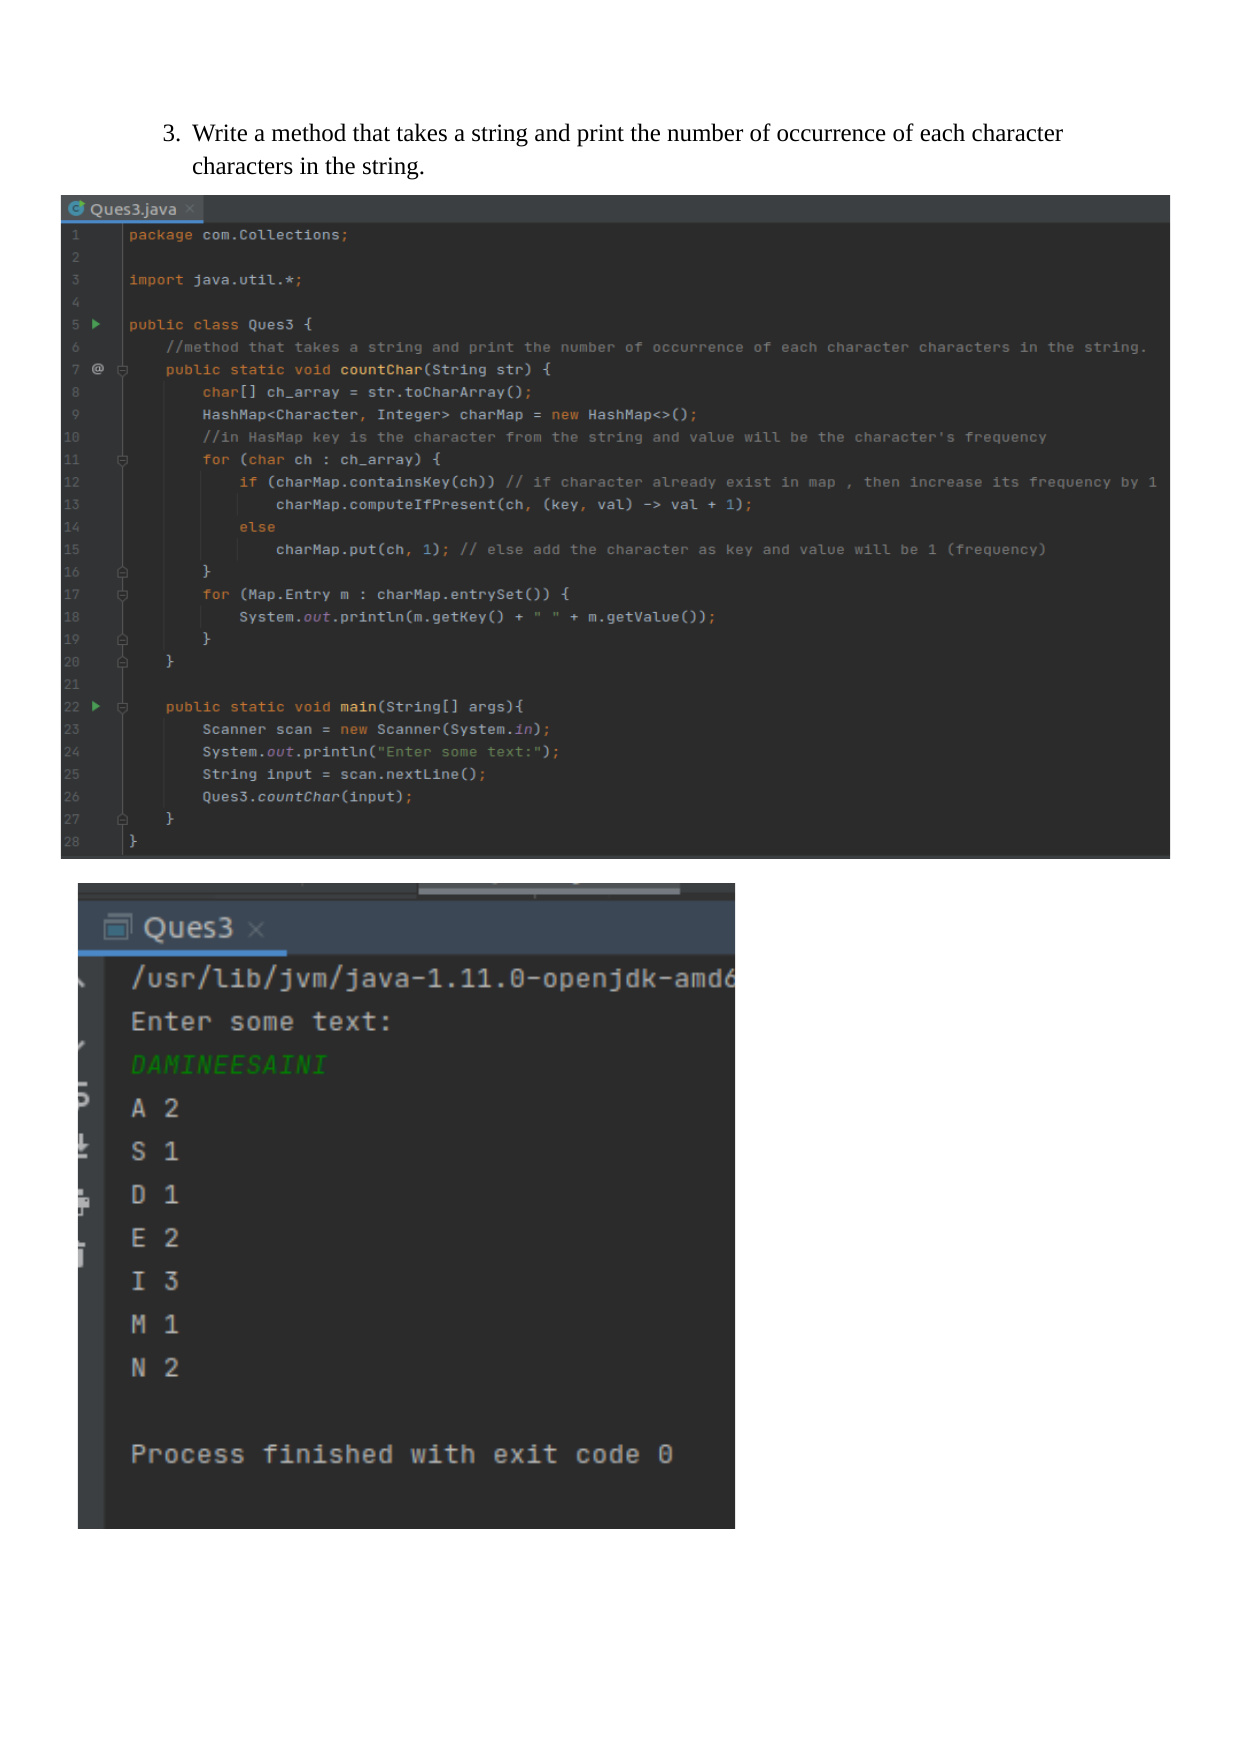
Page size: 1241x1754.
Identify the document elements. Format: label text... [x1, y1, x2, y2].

picture [60, 195, 1171, 859]
list Write a method that takes a string and print the number of occurrence of each character characters in the string. [162, 118, 1122, 180]
picture [77, 883, 214, 1529]
